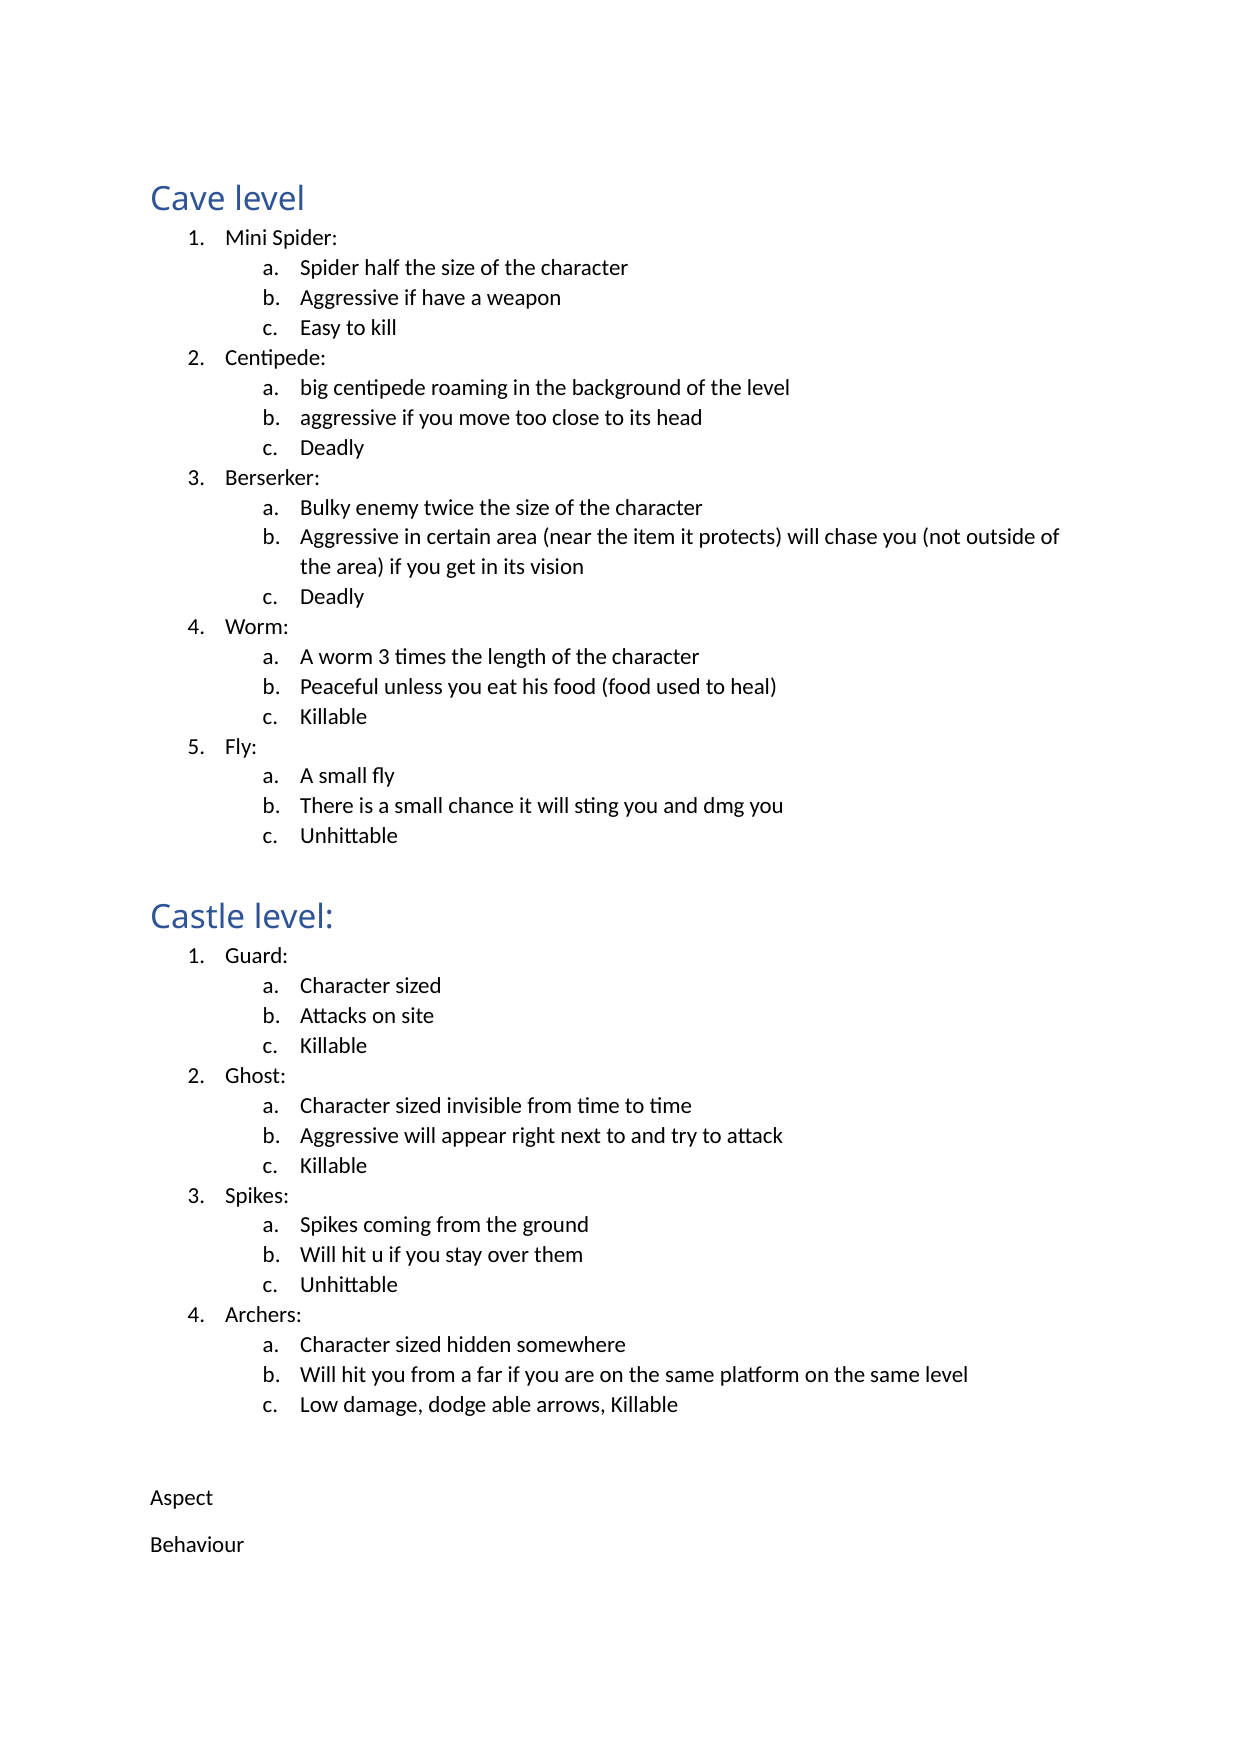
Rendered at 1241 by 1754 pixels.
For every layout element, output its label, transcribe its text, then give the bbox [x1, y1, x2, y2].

list Unhittable [262, 821, 1090, 849]
subtitle Cave level [150, 175, 1090, 220]
list Ghost: [187, 1061, 1090, 1089]
list Low damage, dodge able arrows, Killable [262, 1390, 1090, 1418]
list There is a small chance it will sting you and dmg you [262, 792, 1090, 819]
list Killable [262, 1031, 1090, 1059]
list Fly: [187, 732, 1090, 760]
list A worm 3 times the length of the character [262, 642, 1090, 670]
list Attacks on site [262, 1001, 1090, 1029]
list A small fly [262, 762, 1090, 790]
list Deadly [262, 582, 1090, 610]
list Killable [262, 1151, 1090, 1179]
text Behaviour [150, 1530, 1090, 1558]
list Archers: [187, 1300, 1090, 1328]
list Peaceful unless you eat his food (food used to heal) [262, 672, 1090, 700]
list Spikes: [187, 1181, 1090, 1209]
list Deadly [262, 433, 1090, 461]
list Berserker: [187, 463, 1090, 491]
list Killable [262, 702, 1090, 730]
list Character sized [262, 971, 1090, 999]
list Aggressive will appear right next to and try to attack [262, 1121, 1090, 1149]
list Spider half the size of the character [262, 253, 1090, 281]
list Mini Spider: [187, 223, 1090, 252]
list Centipede: [187, 343, 1090, 371]
subtitle Castle level: [150, 893, 1090, 938]
list big centipede roaming in the background of the level [262, 373, 1090, 401]
list Will hit u if you stay over them [262, 1241, 1090, 1268]
list Easy to kill [262, 313, 1090, 341]
list Bulky enemy twice the size of the character [262, 493, 1090, 521]
text Aspect [150, 1483, 1090, 1511]
list Character sized hidden somewhere [262, 1330, 1090, 1358]
list Aggressive in certain area (near the item it protects) will chase you (not outside of the area) if you get in its vision [262, 522, 1090, 580]
list Unhittable [262, 1270, 1090, 1298]
list Will hit you from a far if you are on the same platform on the same level [262, 1360, 1090, 1388]
list aggressive if you move too close to its head [262, 403, 1090, 431]
list Character sized invisible from time to time [262, 1091, 1090, 1119]
list Spikes coming from the ground [262, 1211, 1090, 1239]
list Worm: [187, 612, 1090, 640]
list Aggressive if have a weapon [262, 283, 1090, 311]
list Guard: [187, 942, 1090, 969]
